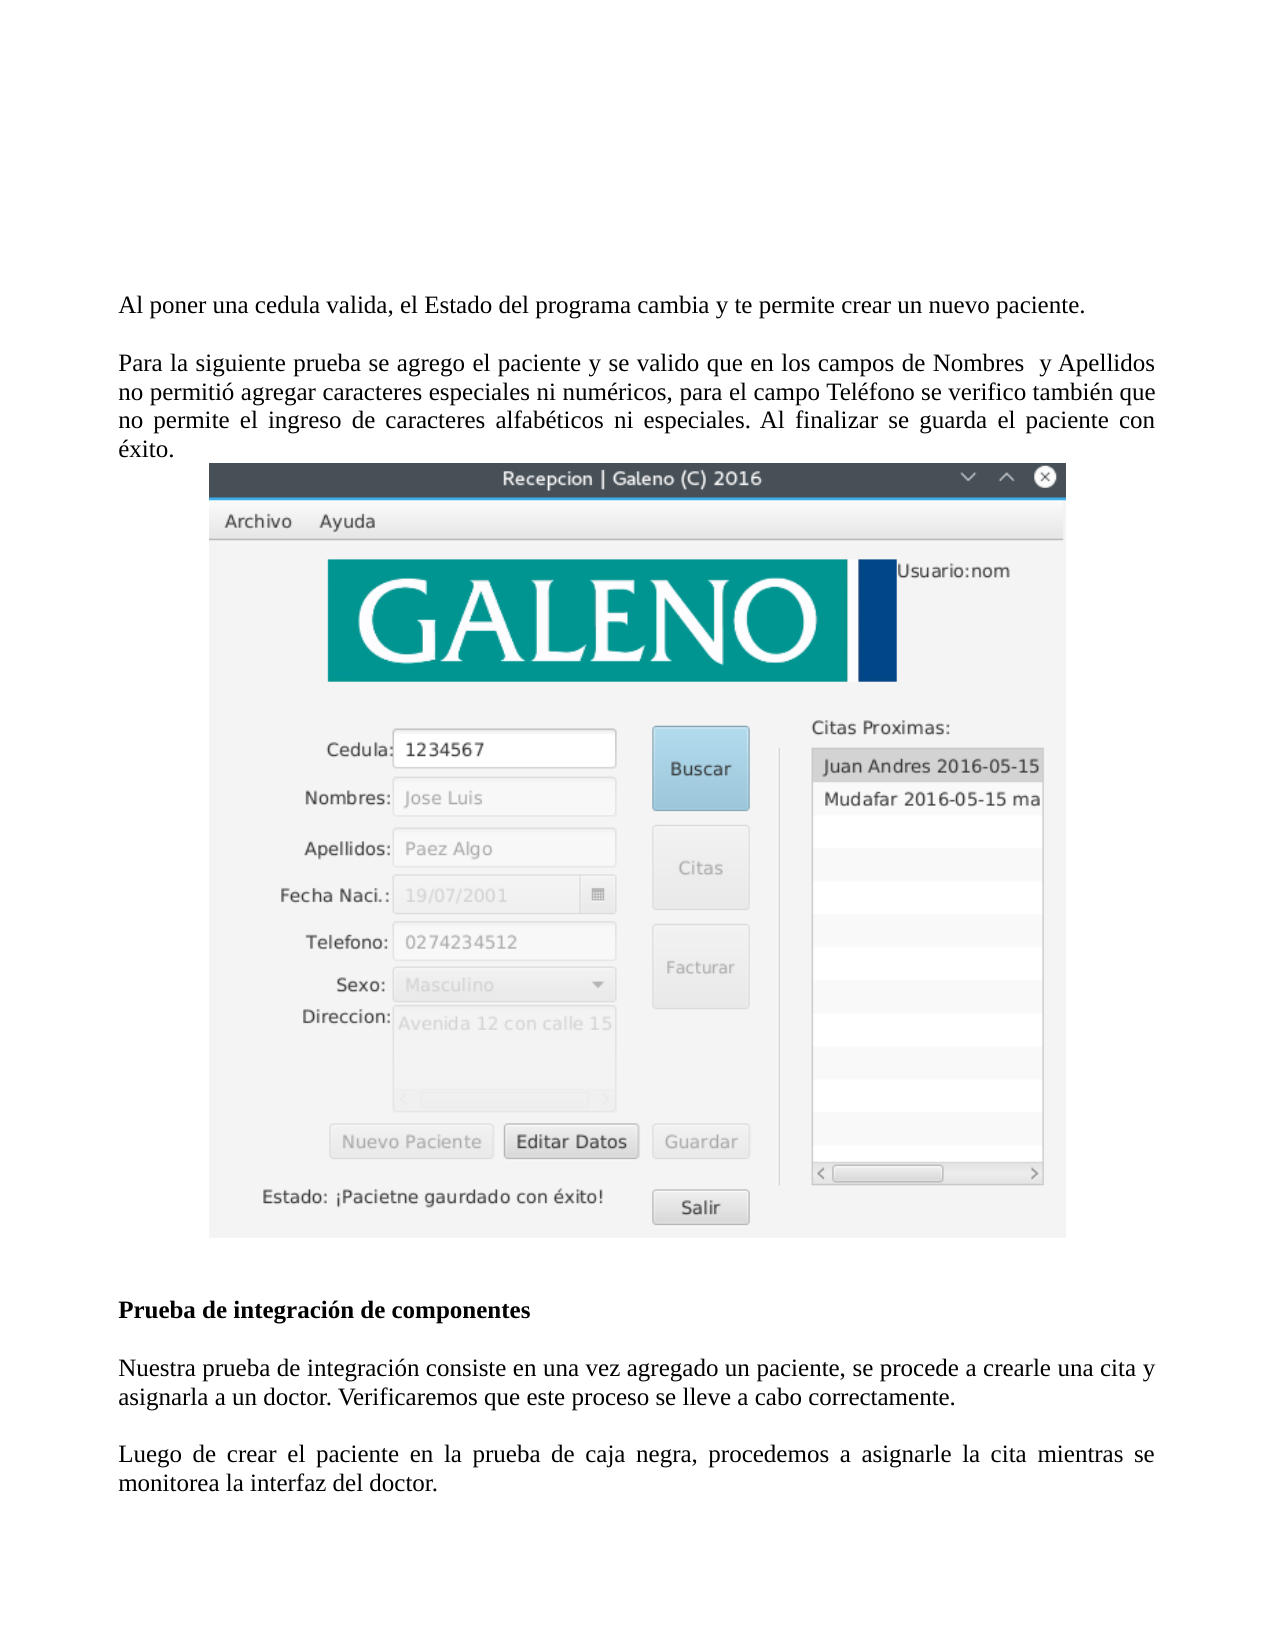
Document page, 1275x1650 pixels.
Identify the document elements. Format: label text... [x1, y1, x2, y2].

text Para la siguiente prueba se agrego el paciente y se valido que en los campos de Nombres y Apellidos no permitió agregar caracteres especiales ni numéricos, para el campo Teléfono se verifico también que no permite el ingreso de caracteres alfabéticos ni especiales. Al finalizar se guarda el paciente con éxito. [118, 348, 1157, 463]
picture [209, 463, 1066, 1238]
text Prueba de integración de componentes [118, 1295, 1157, 1324]
text Al poner una cedula valida, el Estado del programa cambia y te permite crear un nuevo paciente. [118, 291, 1157, 319]
text Nuestra prueba de integración consiste en una vez agregado un paciente, se procede a crearle una cita y asignarla a un doctor. Verificaremos que este proceso se lleve a cabo correctamente. [118, 1353, 1157, 1410]
text Luego de crear el paciente en la prueba de caja negra, procedemos a asignarle la cita mientras se monitorea la interfaz del doctor. [118, 1439, 1157, 1497]
